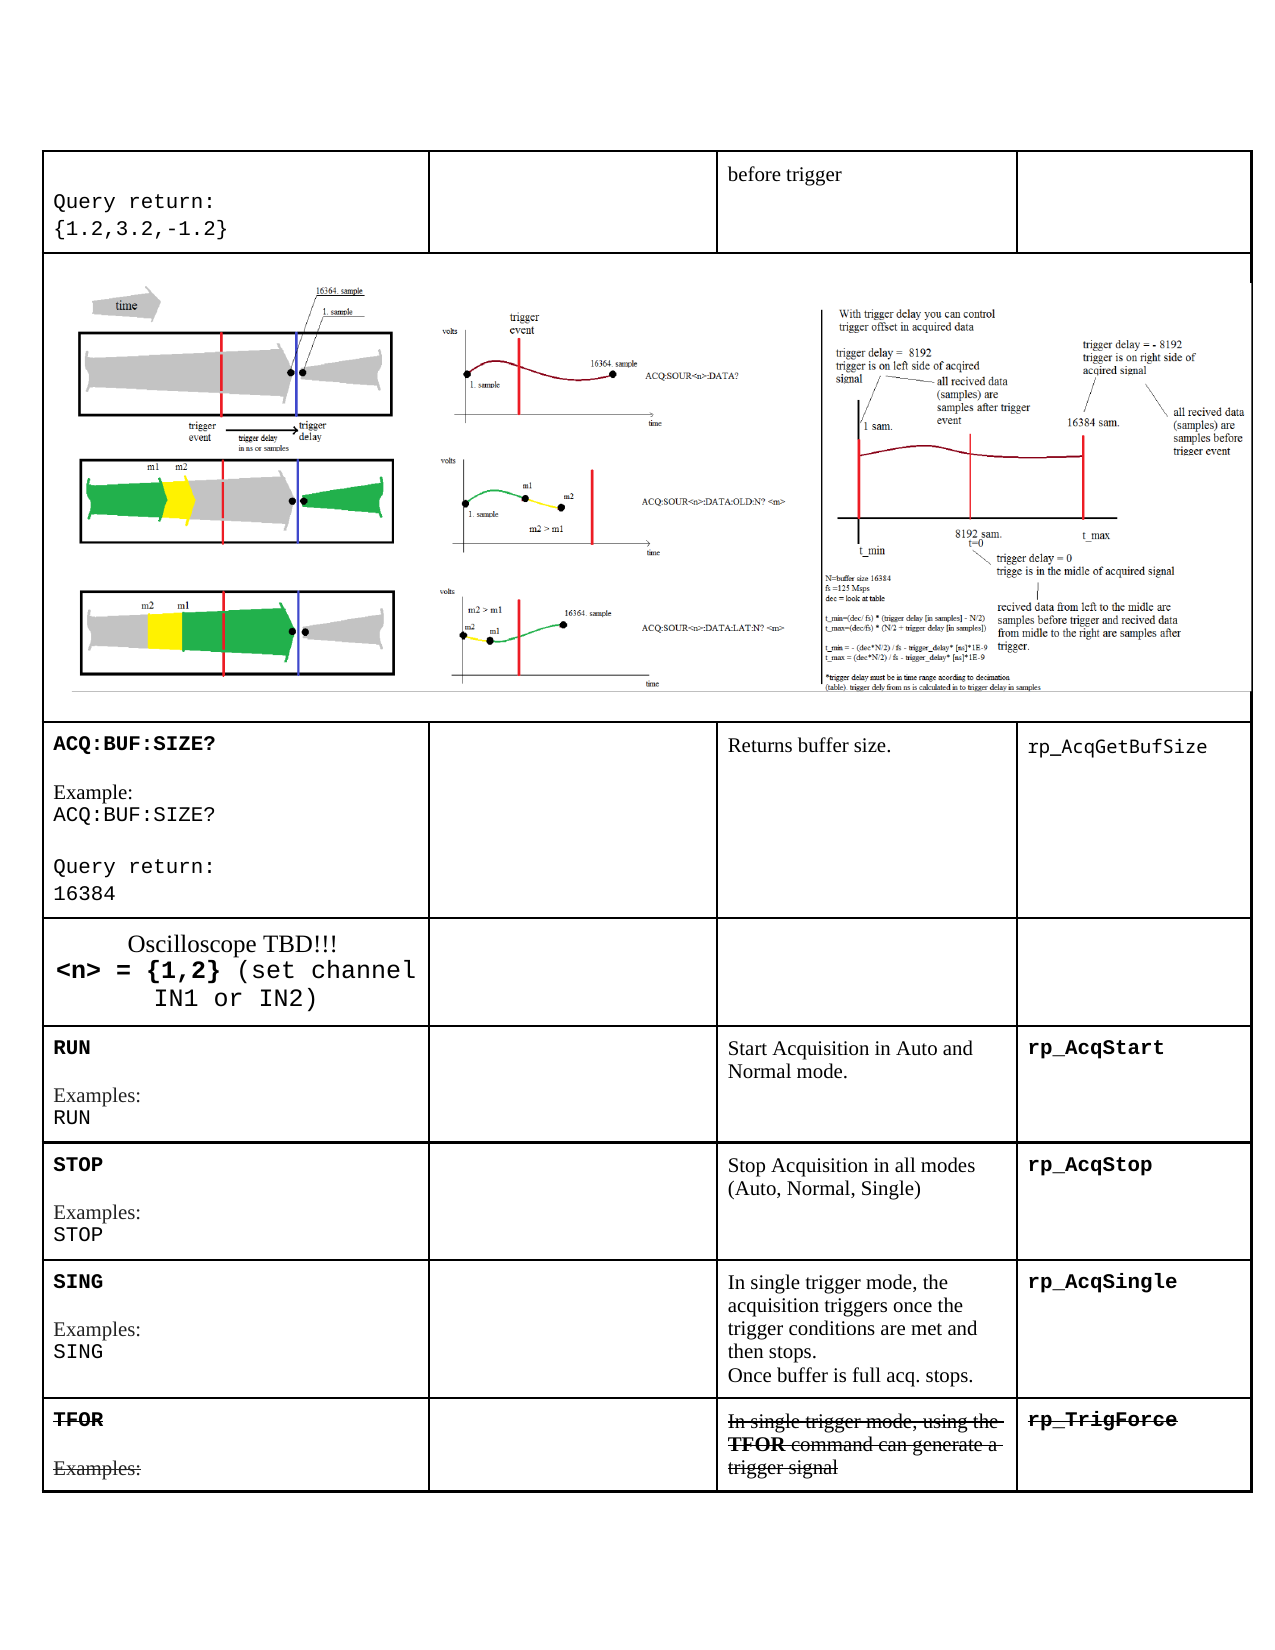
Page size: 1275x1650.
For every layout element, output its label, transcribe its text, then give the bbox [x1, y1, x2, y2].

table_cell Stop Acquisition in all modes (Auto, Normal, Single) [718, 1144, 1016, 1258]
table_cell [430, 1399, 716, 1490]
table_cell rp_AcqSingle [1018, 1261, 1250, 1397]
table_cell rp_AcqGetBufSize [1018, 723, 1250, 917]
table_cell Returns buffer size. [718, 723, 1016, 917]
table_cell In single trigger mode, using the TFOR command can generate a trigger signal [718, 1399, 1016, 1490]
table_cell Oscilloscope TBD!!! <n> = {1,2} (set channel IN1 or IN2) [44, 919, 428, 1024]
table_cell rp_AcqStart [1018, 1027, 1250, 1141]
table_cell STOP Examples: STOP [44, 1144, 428, 1258]
table_cell rp_TrigForce [1018, 1399, 1250, 1490]
table_cell [430, 1144, 716, 1258]
table_cell [430, 1261, 716, 1397]
table_cell [718, 919, 1016, 1024]
picture [71, 283, 1252, 692]
table_cell [1018, 919, 1250, 1024]
table_cell before trigger [718, 152, 1016, 252]
table_cell In single trigger mode, the acquisition triggers once the trigger conditions are met and then stops. Once buffer is full acq. stops. [718, 1261, 1016, 1397]
table_cell rp_AcqStop [1018, 1144, 1250, 1258]
table_cell [430, 152, 716, 252]
table_cell ACQ:BUF:SIZE? Example: ACQ:BUF:SIZE? Query return: 16384 [44, 723, 428, 917]
table_cell [430, 723, 716, 917]
table_cell [430, 919, 716, 1024]
table_cell SING Examples: SING [44, 1261, 428, 1397]
table_cell [44, 254, 1250, 721]
table_cell Query return: {1.2,3.2,-1.2} [44, 152, 428, 252]
table_cell TFOR Examples: [44, 1399, 428, 1490]
table_cell Start Acquisition in Auto and Normal mode. [718, 1027, 1016, 1141]
table_cell [1018, 152, 1250, 252]
table_cell [430, 1027, 716, 1141]
table_cell RUN Examples: RUN [44, 1027, 428, 1141]
